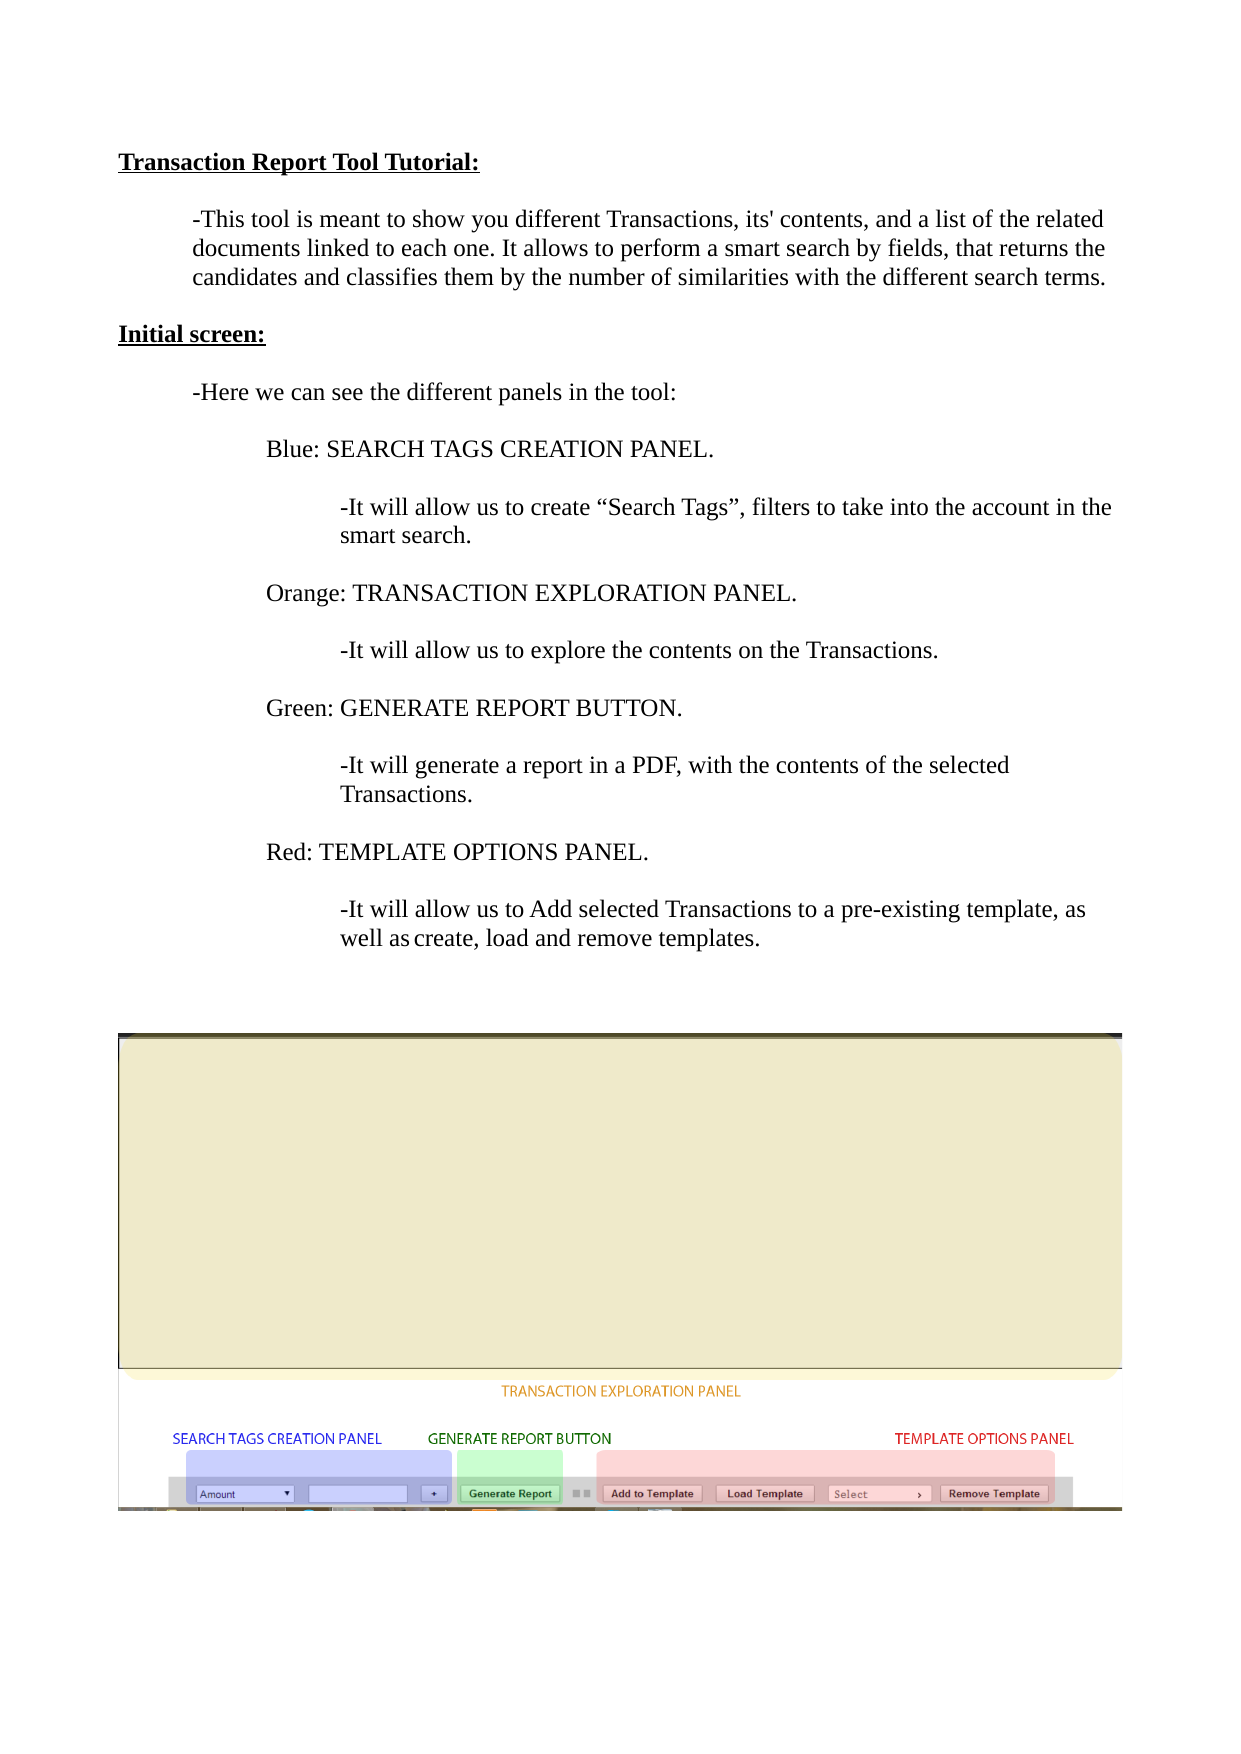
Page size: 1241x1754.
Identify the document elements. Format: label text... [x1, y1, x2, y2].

text -This tool is meant to show you different Transactions, its' contents, and a list of the related documents linked to each one. It allows to perform a smart search by fields, that returns the [118, 204, 1122, 262]
text Initial screen: [118, 319, 1122, 348]
text -It will allow us to create “Search Tags”, filters to take into the account in the smart search. [118, 492, 1122, 549]
text -It will generate a report in a PDF, with the contents of the selected Transactions. [118, 751, 1122, 808]
text Green: GENERATE REPORT BUTTON. [118, 693, 1122, 722]
text Orange: TRANSACTION EXPLORATION PANEL. [118, 578, 1122, 607]
text Transaction Report Tool Tutorial: [118, 147, 1122, 176]
text -It will allow us to explore the contents on the Transactions. [118, 636, 1122, 664]
text -It will allow us to Add selected Transactions to a pre-existing template, as well as create, load and remove templates. [118, 894, 1122, 952]
text -Here we can see the different panels in the tool: [118, 377, 1122, 406]
text Red: TEMPLATE OPTIONS PANEL. [118, 837, 1122, 866]
text candidates and classifies them by the number of similarities with the different search terms. [118, 262, 1122, 291]
text Blue: SEARCH TAGS CREATION PANEL. [118, 434, 1122, 463]
picture [118, 1033, 1123, 1511]
